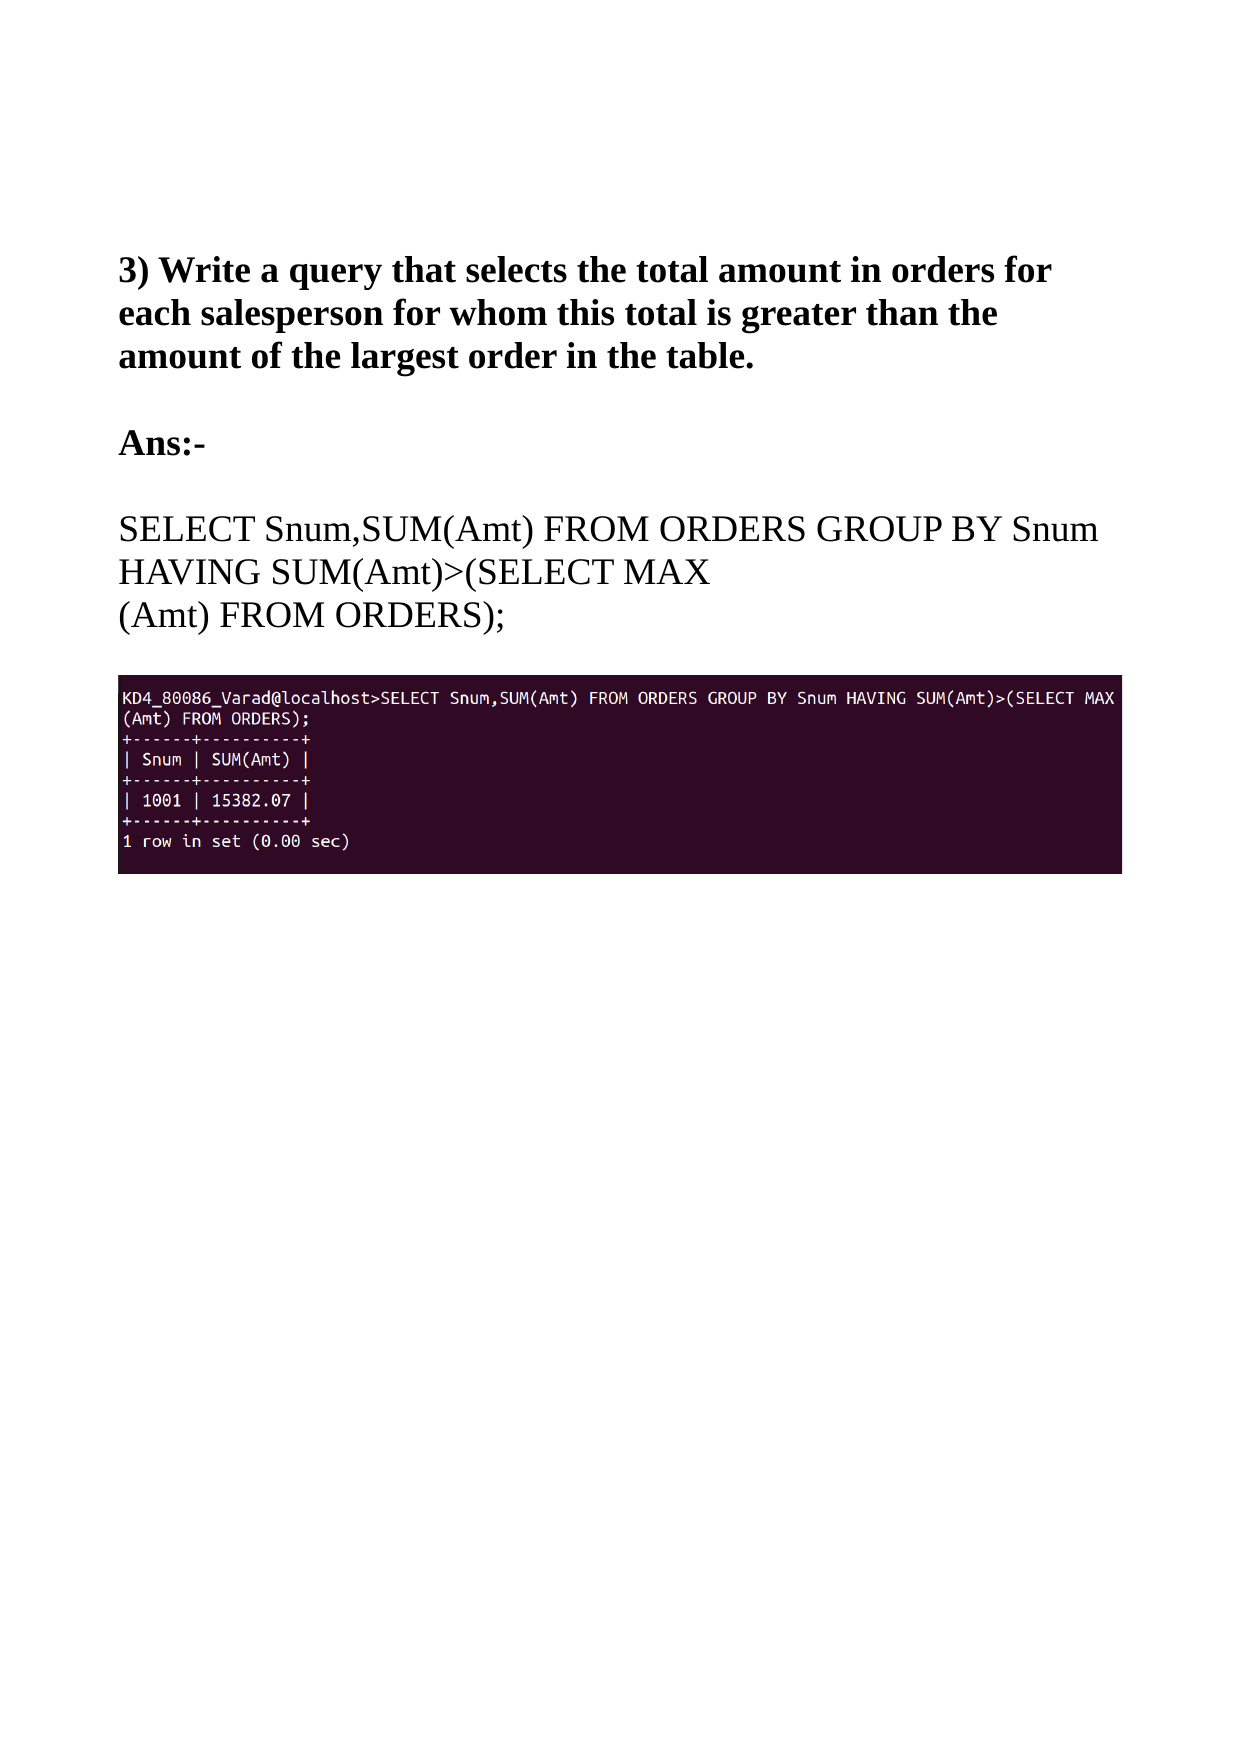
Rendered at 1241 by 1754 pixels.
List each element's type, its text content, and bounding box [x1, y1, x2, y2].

text [118, 874, 1122, 960]
text 3) Write a query that selects the total amount in orders for each salesperson for whom this total is greater than the amount of the largest order in the table. Ans:- SELECT Snum,SUM(Amt) FROM ORDERS GROUP BY Snum HAVING SUM(Amt)>(SELECT MAX [118, 118, 1122, 592]
text (Amt) FROM ORDERS); [118, 592, 1122, 675]
picture [118, 675, 1123, 874]
